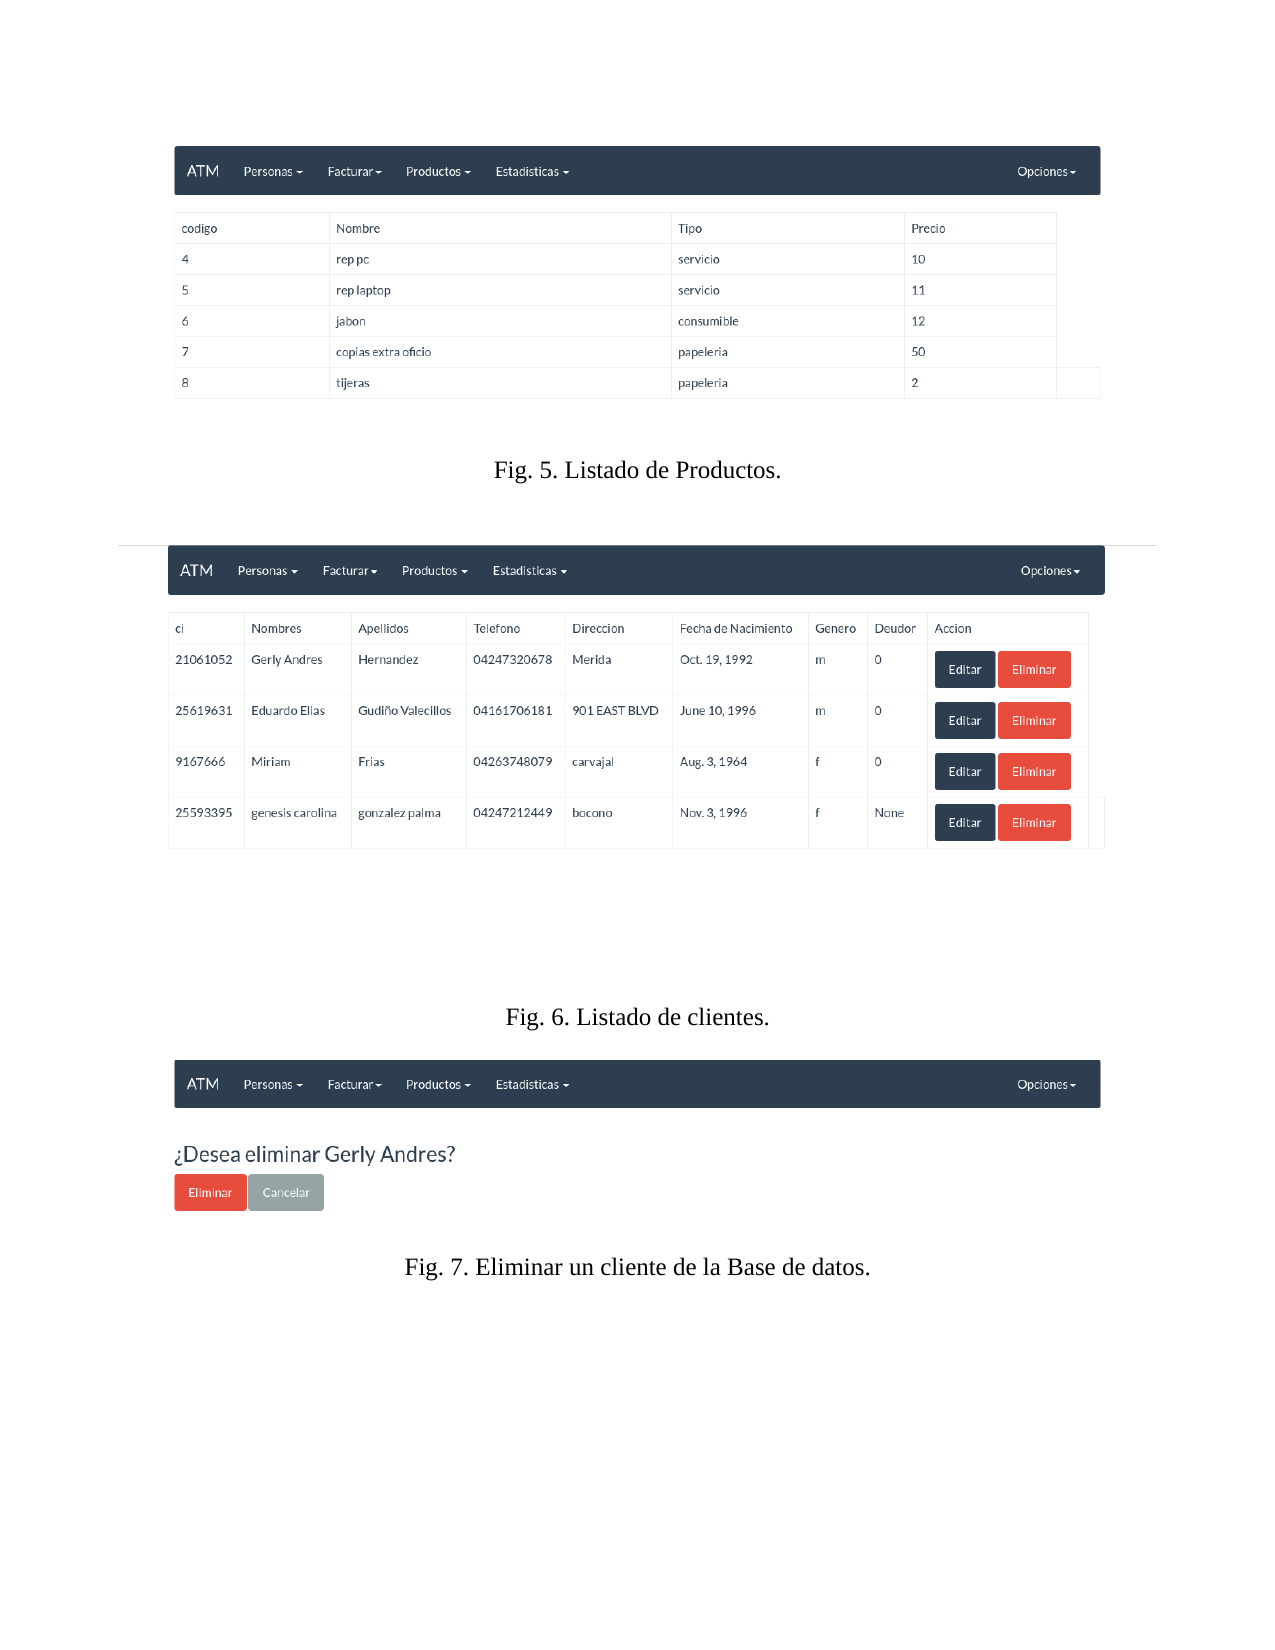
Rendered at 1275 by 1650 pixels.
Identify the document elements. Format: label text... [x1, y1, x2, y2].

picture [118, 1060, 1157, 1252]
picture [118, 541, 1157, 1003]
text Fig. 5. Listado de Productos. [118, 455, 1157, 484]
text Fig. 6. Listado de clientes. [118, 1003, 1157, 1031]
text Fig. 7. Eliminar un cliente de la Base de datos. [118, 1252, 1157, 1281]
picture [118, 146, 1157, 427]
